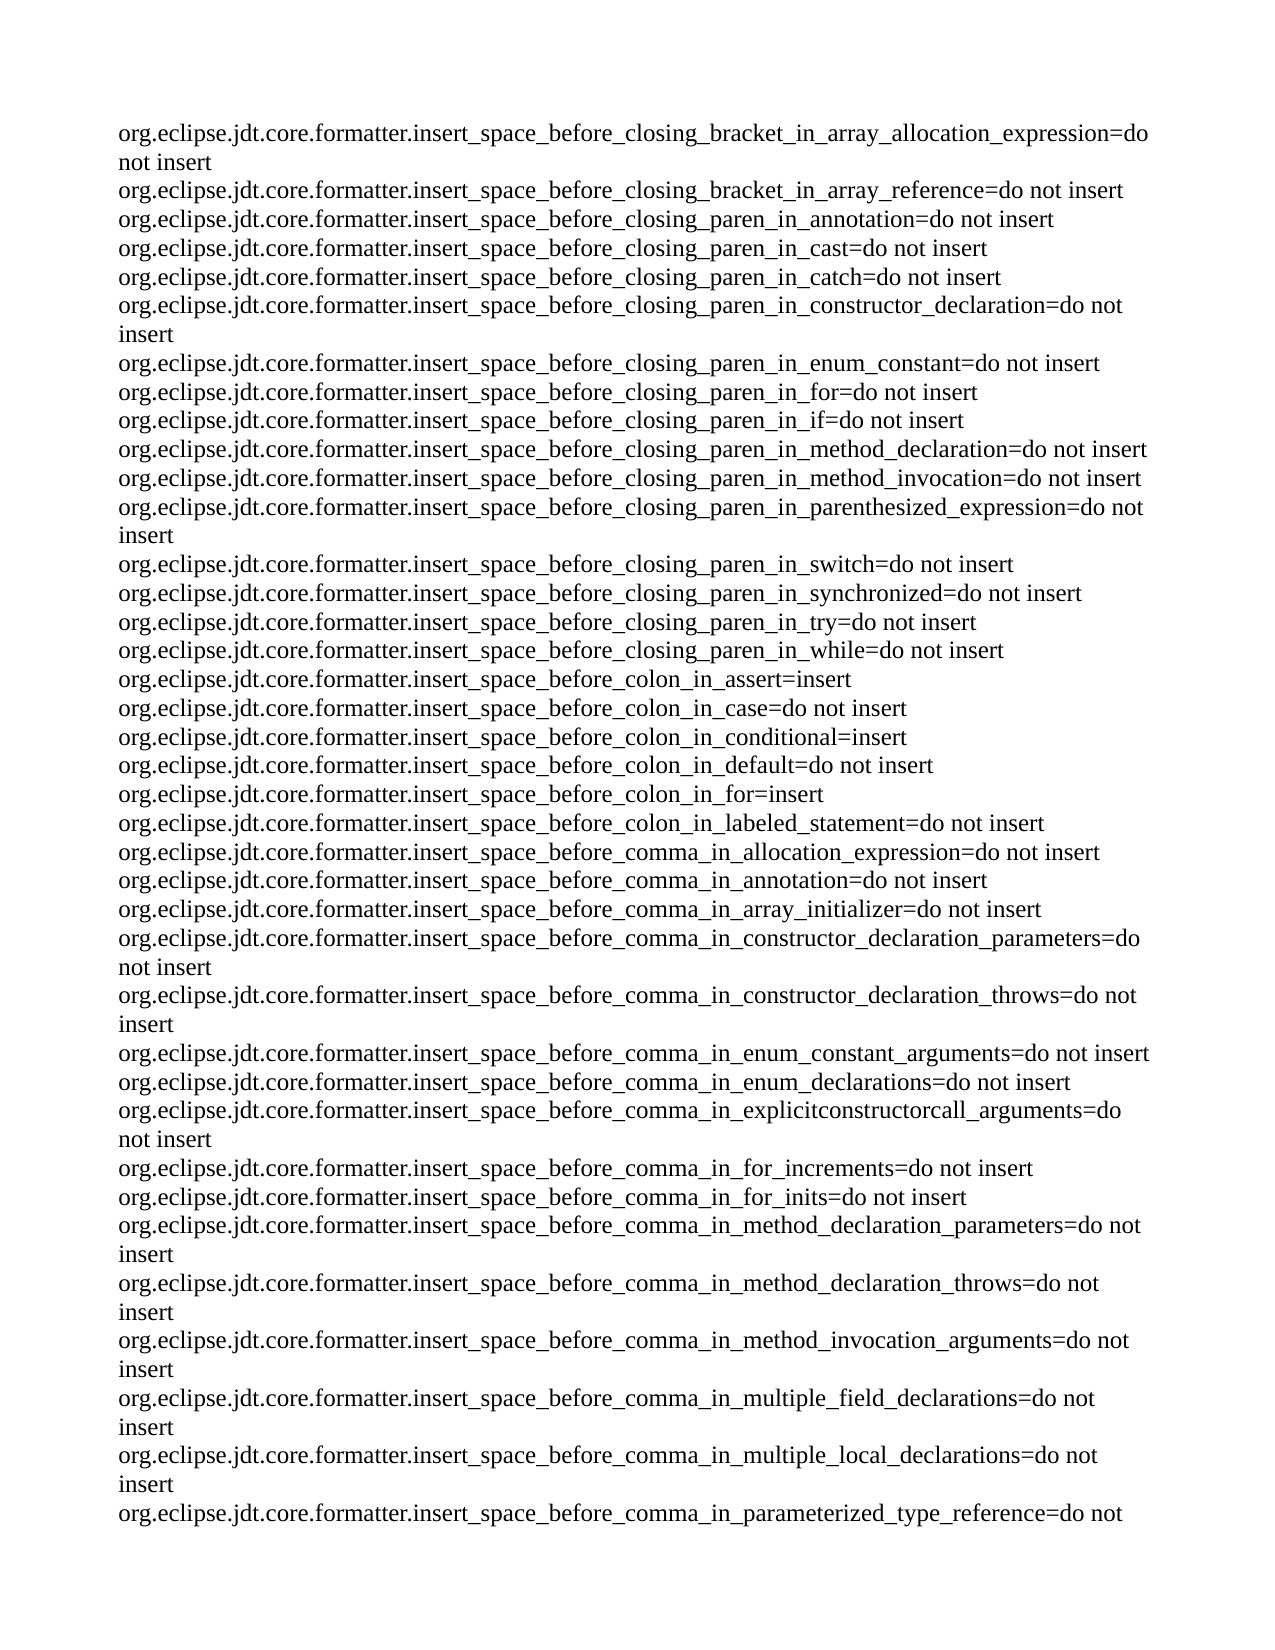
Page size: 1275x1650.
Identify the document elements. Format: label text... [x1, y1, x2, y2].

text org.eclipse.jdt.core.formatter.insert_space_before_closing_paren_in_try=do not insert [118, 607, 1157, 636]
text org.eclipse.jdt.core.formatter.insert_space_before_comma_in_explicitconstructorcall_arguments=do not insert [118, 1096, 1157, 1153]
text org.eclipse.jdt.core.formatter.insert_space_before_closing_paren_in_constructor_declaration=do not insert [118, 291, 1157, 348]
text org.eclipse.jdt.core.formatter.insert_space_before_comma_in_constructor_declaration_parameters=do not insert [118, 923, 1157, 981]
text org.eclipse.jdt.core.formatter.insert_space_before_closing_paren_in_parenthesized_expression=do not insert [118, 492, 1157, 549]
text org.eclipse.jdt.core.formatter.insert_space_before_closing_paren_in_method_invocation=do not insert [118, 463, 1157, 492]
text org.eclipse.jdt.core.formatter.insert_space_before_colon_in_assert=insert [118, 664, 1157, 693]
text org.eclipse.jdt.core.formatter.insert_space_before_comma_in_allocation_expression=do not insert [118, 837, 1157, 866]
text org.eclipse.jdt.core.formatter.insert_space_before_closing_paren_in_enum_constant=do not insert [118, 348, 1157, 377]
text org.eclipse.jdt.core.formatter.insert_space_before_colon_in_default=do not insert [118, 751, 1157, 779]
text org.eclipse.jdt.core.formatter.insert_space_before_closing_paren_in_annotation=do not insert [118, 204, 1157, 233]
text org.eclipse.jdt.core.formatter.insert_space_before_closing_paren_in_if=do not insert [118, 406, 1157, 434]
text org.eclipse.jdt.core.formatter.insert_space_before_comma_in_parameterized_type_reference=do not [118, 1498, 1157, 1527]
text org.eclipse.jdt.core.formatter.insert_space_before_comma_in_enum_declarations=do not insert [118, 1067, 1157, 1096]
text org.eclipse.jdt.core.formatter.insert_space_before_comma_in_for_increments=do not insert [118, 1153, 1157, 1182]
text org.eclipse.jdt.core.formatter.insert_space_before_closing_paren_in_catch=do not insert [118, 262, 1157, 291]
text org.eclipse.jdt.core.formatter.insert_space_before_comma_in_multiple_local_declarations=do not insert [118, 1441, 1157, 1498]
text org.eclipse.jdt.core.formatter.insert_space_before_closing_paren_in_cast=do not insert [118, 233, 1157, 262]
text org.eclipse.jdt.core.formatter.insert_space_before_comma_in_constructor_declaration_throws=do not insert [118, 981, 1157, 1038]
text org.eclipse.jdt.core.formatter.insert_space_before_comma_in_enum_constant_arguments=do not insert [118, 1038, 1157, 1067]
text org.eclipse.jdt.core.formatter.insert_space_before_comma_in_method_declaration_parameters=do not insert [118, 1211, 1157, 1268]
text org.eclipse.jdt.core.formatter.insert_space_before_closing_paren_in_for=do not insert [118, 377, 1157, 406]
text org.eclipse.jdt.core.formatter.insert_space_before_colon_in_conditional=insert [118, 722, 1157, 751]
text org.eclipse.jdt.core.formatter.insert_space_before_comma_in_method_declaration_throws=do not insert [118, 1268, 1157, 1326]
text org.eclipse.jdt.core.formatter.insert_space_before_closing_paren_in_switch=do not insert [118, 549, 1157, 578]
text org.eclipse.jdt.core.formatter.insert_space_before_closing_bracket_in_array_reference=do not insert [118, 176, 1157, 204]
text org.eclipse.jdt.core.formatter.insert_space_before_comma_in_array_initializer=do not insert [118, 894, 1157, 923]
text org.eclipse.jdt.core.formatter.insert_space_before_closing_bracket_in_array_allocation_expression=do not insert [118, 118, 1157, 176]
text org.eclipse.jdt.core.formatter.insert_space_before_closing_paren_in_synchronized=do not insert [118, 578, 1157, 607]
text org.eclipse.jdt.core.formatter.insert_space_before_comma_in_for_inits=do not insert [118, 1182, 1157, 1211]
text org.eclipse.jdt.core.formatter.insert_space_before_colon_in_case=do not insert [118, 693, 1157, 722]
text org.eclipse.jdt.core.formatter.insert_space_before_closing_paren_in_while=do not insert [118, 636, 1157, 664]
text org.eclipse.jdt.core.formatter.insert_space_before_colon_in_labeled_statement=do not insert [118, 808, 1157, 837]
text org.eclipse.jdt.core.formatter.insert_space_before_comma_in_annotation=do not insert [118, 866, 1157, 894]
text org.eclipse.jdt.core.formatter.insert_space_before_comma_in_method_invocation_arguments=do not insert [118, 1326, 1157, 1383]
text org.eclipse.jdt.core.formatter.insert_space_before_comma_in_multiple_field_declarations=do not insert [118, 1383, 1157, 1441]
text org.eclipse.jdt.core.formatter.insert_space_before_colon_in_for=insert [118, 779, 1157, 808]
text org.eclipse.jdt.core.formatter.insert_space_before_closing_paren_in_method_declaration=do not insert [118, 434, 1157, 463]
